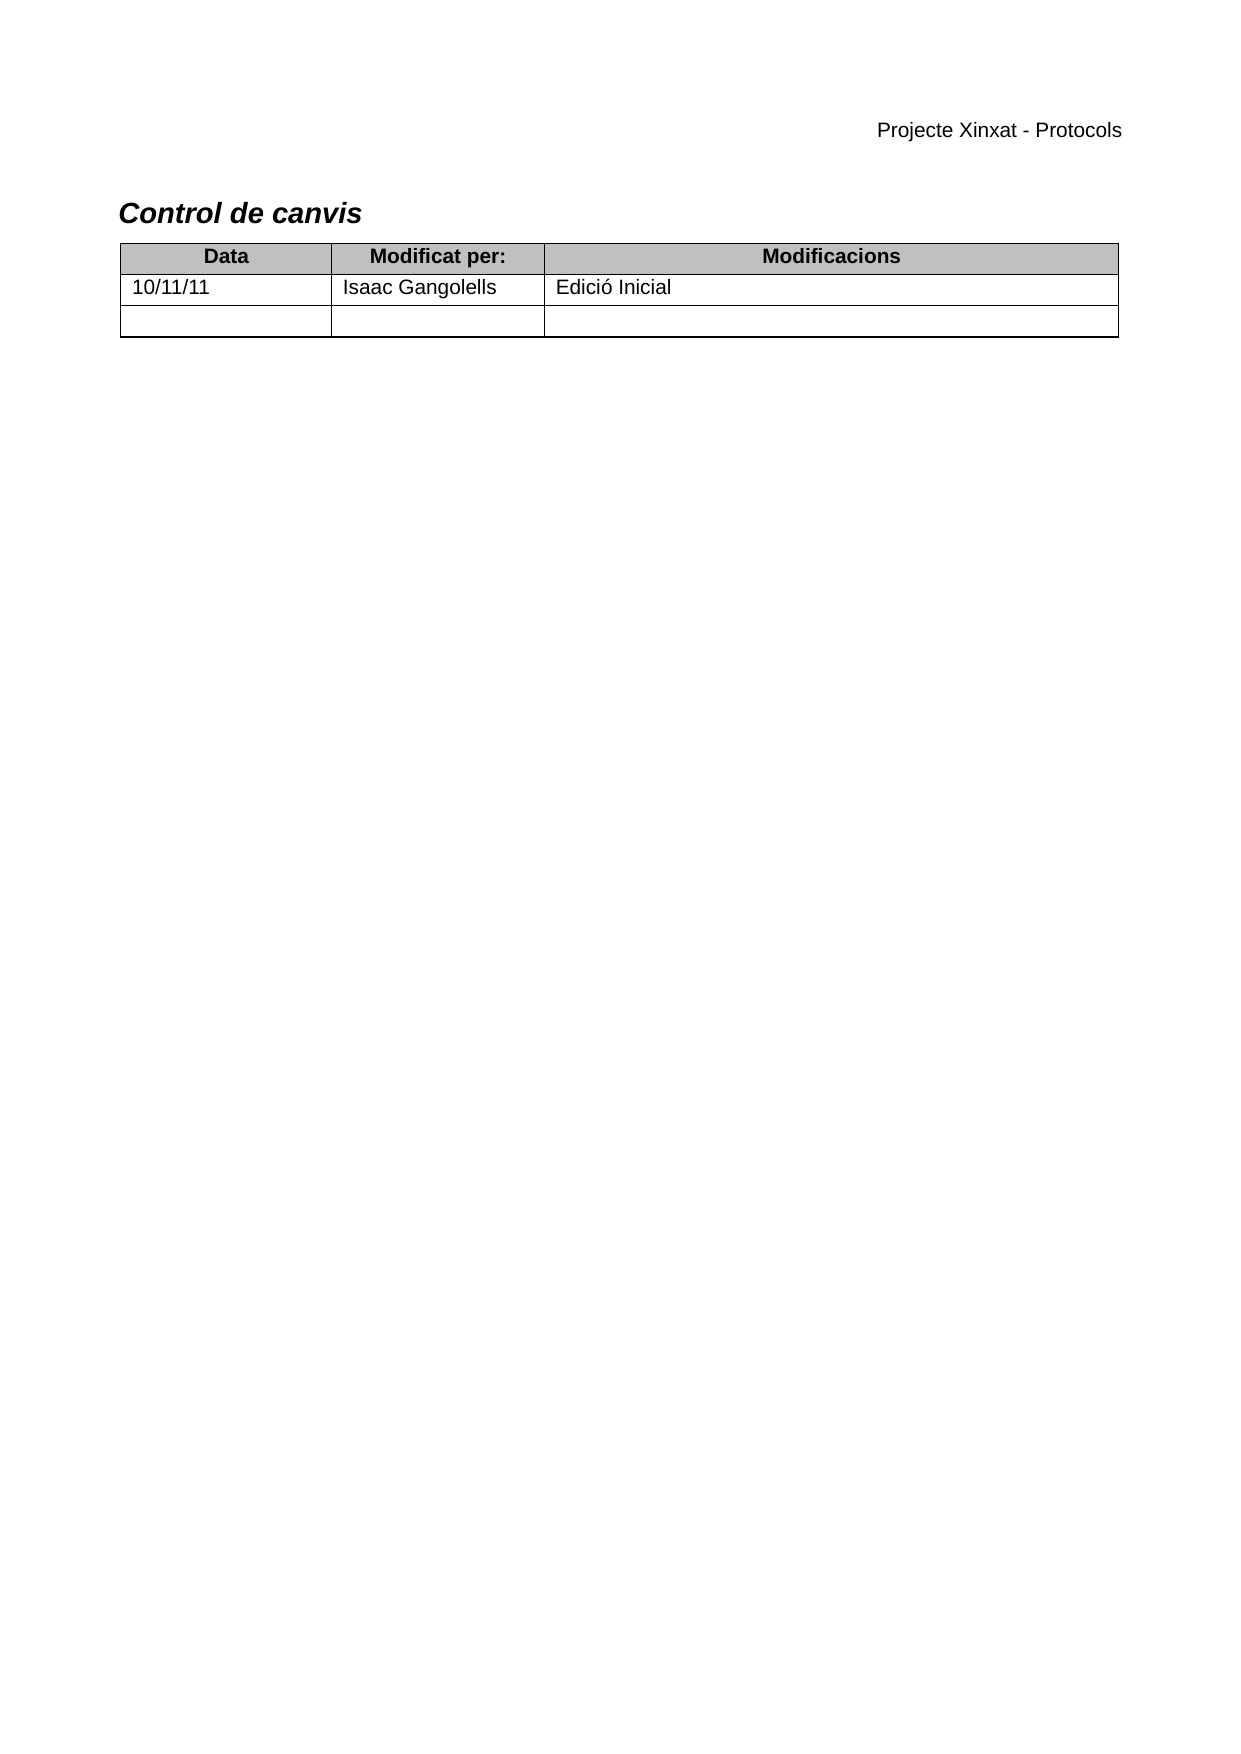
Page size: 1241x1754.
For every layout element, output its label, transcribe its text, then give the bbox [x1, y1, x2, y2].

table_cell [332, 306, 544, 336]
table_header Modificat per: [332, 244, 544, 274]
table_cell 11/10/11 [121, 275, 331, 305]
table_cell [545, 306, 1118, 336]
table_cell Edició Inicial [545, 275, 1118, 305]
table_cell Isaac Gangolells [332, 275, 544, 305]
table_header Data [121, 244, 331, 274]
subtitle Control de canvis [118, 197, 1122, 230]
table_cell [121, 306, 331, 336]
table_header Modificacions [545, 244, 1118, 274]
